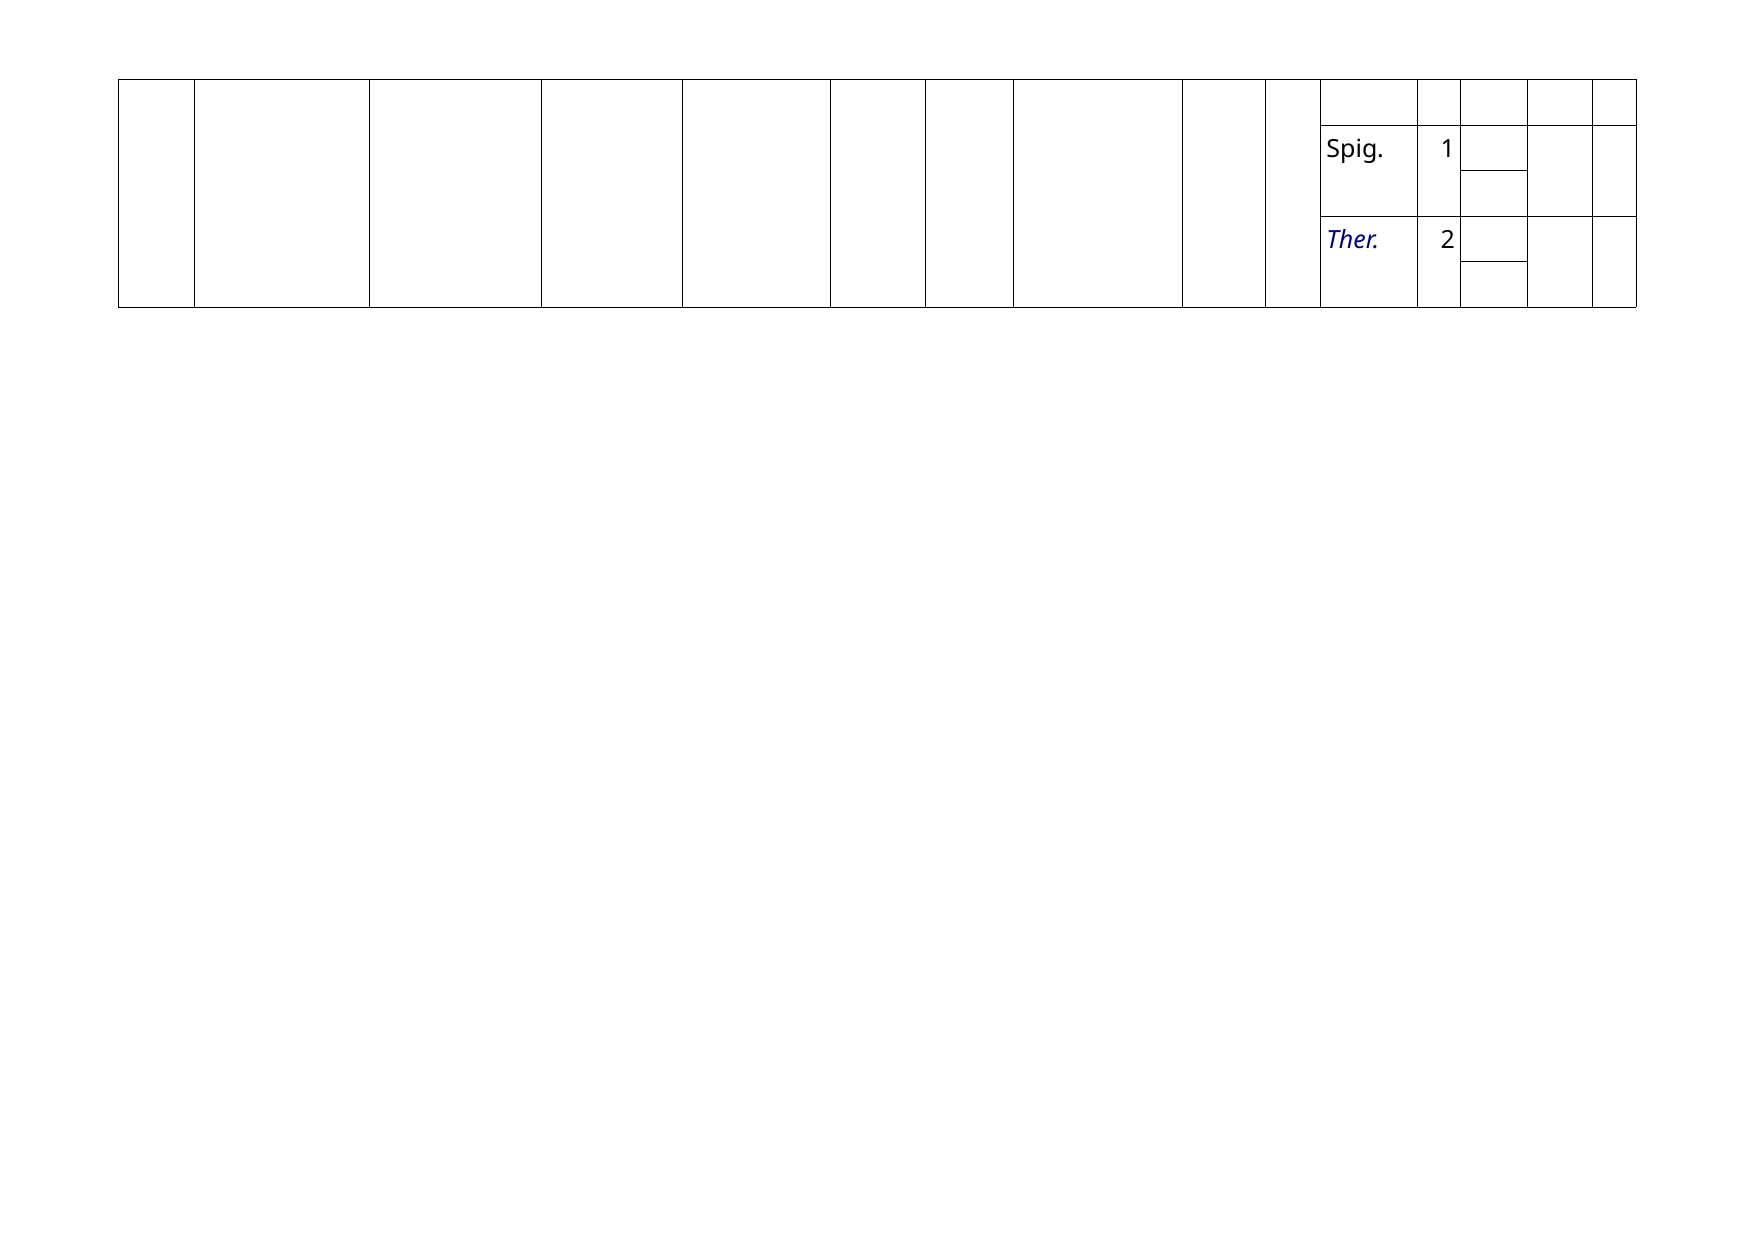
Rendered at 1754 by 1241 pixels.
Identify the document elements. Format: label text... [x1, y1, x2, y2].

table_cell [831, 80, 925, 307]
table_cell [683, 80, 830, 307]
table_cell [1183, 80, 1265, 307]
table_cell [1593, 80, 1636, 124]
table_cell [1593, 126, 1636, 216]
table_cell [1321, 80, 1417, 124]
table_cell Spig. [1321, 126, 1417, 216]
table_cell [1461, 80, 1527, 124]
table_cell [1528, 217, 1592, 307]
table_cell [1461, 126, 1527, 170]
table_cell [542, 80, 682, 307]
table_cell Ther. [1321, 217, 1417, 307]
table_cell [1266, 80, 1320, 307]
table_cell 1 [1418, 126, 1460, 216]
table_cell [119, 80, 194, 307]
table_cell [1418, 80, 1460, 124]
table_cell [370, 80, 541, 307]
table_cell 2 [1418, 217, 1460, 307]
table_cell [1528, 126, 1592, 216]
table_cell [1461, 171, 1527, 216]
table_cell [1528, 80, 1592, 124]
table_cell [1593, 217, 1636, 307]
table_cell [926, 80, 1013, 307]
table_cell [1461, 217, 1527, 261]
table_cell [1014, 80, 1182, 307]
table_cell [1461, 262, 1527, 307]
table_cell [195, 80, 369, 307]
